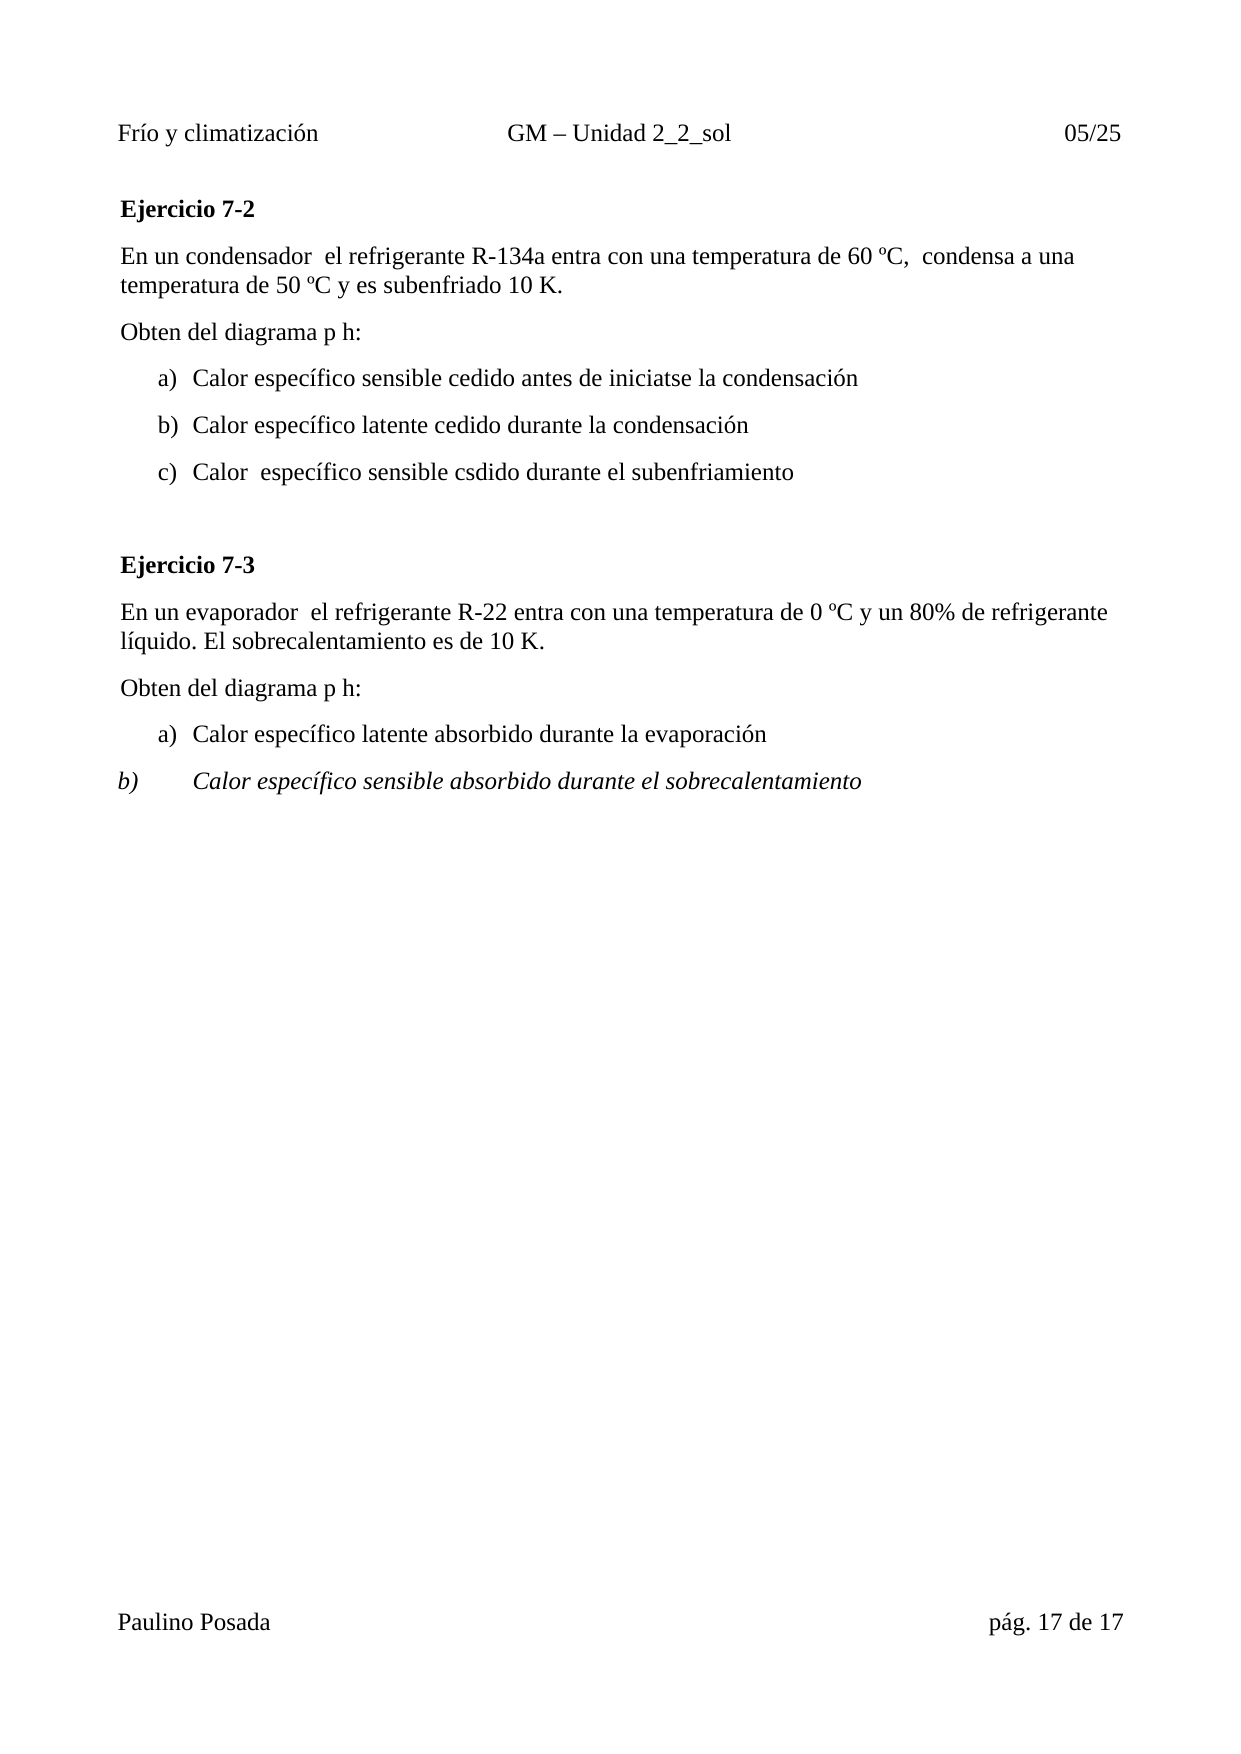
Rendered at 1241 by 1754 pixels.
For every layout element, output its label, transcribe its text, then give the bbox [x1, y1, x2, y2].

text Obten del diagrama p h: [120, 317, 1120, 345]
list Calor específico sensible absorbido durante el sobrecalentamiento [117, 766, 1123, 795]
text Obten del diagrama p h: [120, 673, 1120, 702]
text En un condensador el refrigerante R-134a entra con una temperatura de 60 ºC, condensa a una temperatura de 50 ºC y es subenfriado 10 K. [120, 241, 1120, 299]
text Ejercicio 7-2 [120, 194, 1120, 223]
text En un evaporador el refrigerante R-22 entra con una temperatura de 0 ºC y un 80% de refrigerante líquido. El sobrecalentamiento es de 10 K. [120, 597, 1120, 655]
list Calor específico latente absorbido durante la evaporación [158, 719, 1123, 748]
text Ejercicio 7-3 [120, 551, 1120, 579]
list Calor específico latente cedido durante la condensación [158, 410, 1123, 439]
list Calor específico sensible csdido durante el subenfriamiento [158, 457, 1123, 486]
list Calor específico sensible cedido antes de iniciatse la condensación [158, 363, 1123, 392]
